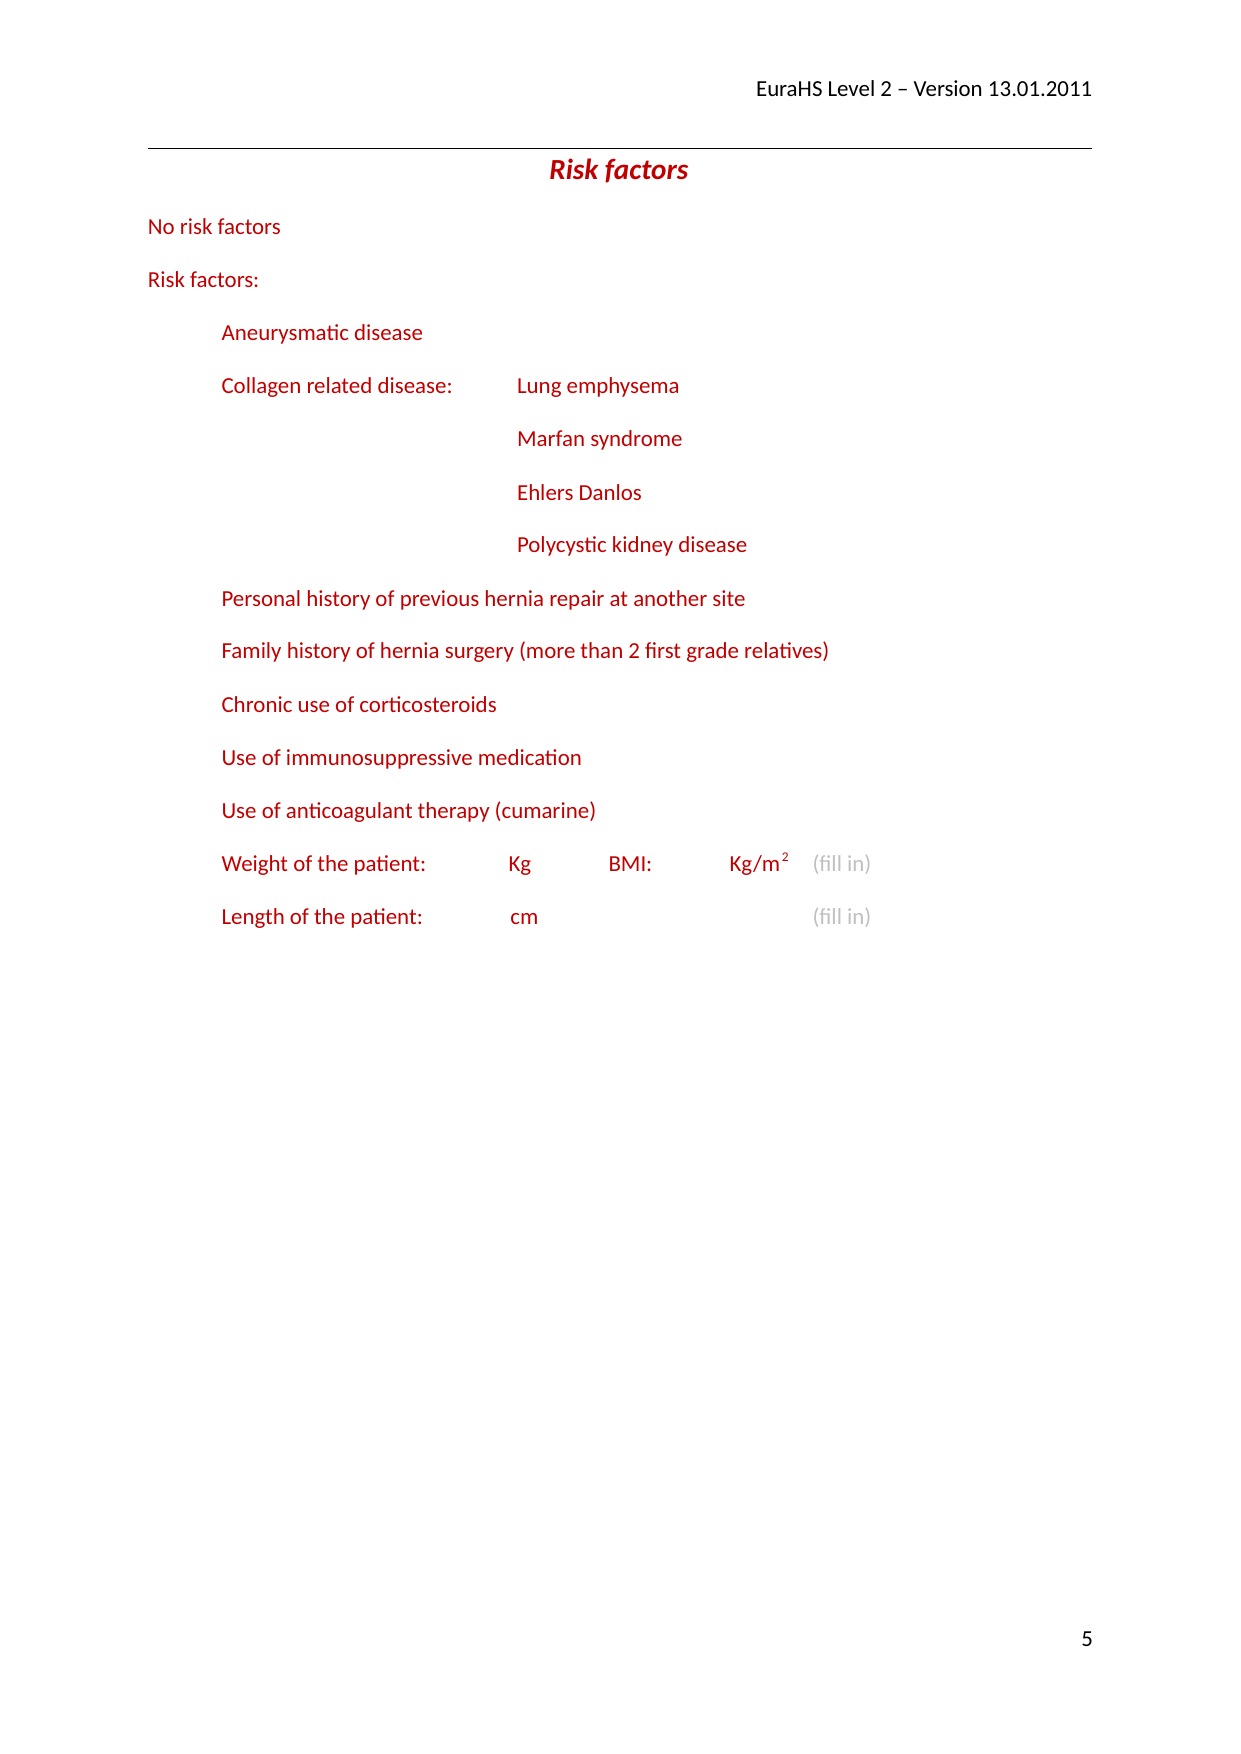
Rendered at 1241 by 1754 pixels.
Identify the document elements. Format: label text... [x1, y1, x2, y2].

text No risk factors [148, 209, 1092, 241]
text Marfan syndrome [148, 424, 1092, 453]
text Personal history of previous hernia repair at another site [148, 584, 1092, 612]
text Risk factors: [148, 262, 1092, 293]
text Polycystic kidney disease [148, 531, 1092, 559]
text Risk factors [148, 149, 1092, 186]
text Weight of the patient: Kg BMI: Kg/m2 (fill in) [148, 849, 1092, 877]
text Chronic use of corticosteroids [148, 690, 1092, 718]
text Collagen related disease: Lung emphysema [148, 372, 1092, 399]
text Length of the patient: cm (fill in) [148, 902, 1092, 930]
text Use of immunosuppressive medication [148, 743, 1092, 771]
text Ehlers Danlos [148, 478, 1092, 506]
text Use of anticoagulant therapy (cumarine) [148, 796, 1092, 824]
text Aneurysmatic disease [148, 318, 1092, 347]
text Family history of hernia surgery (more than 2 first grade relatives) [148, 637, 1092, 665]
